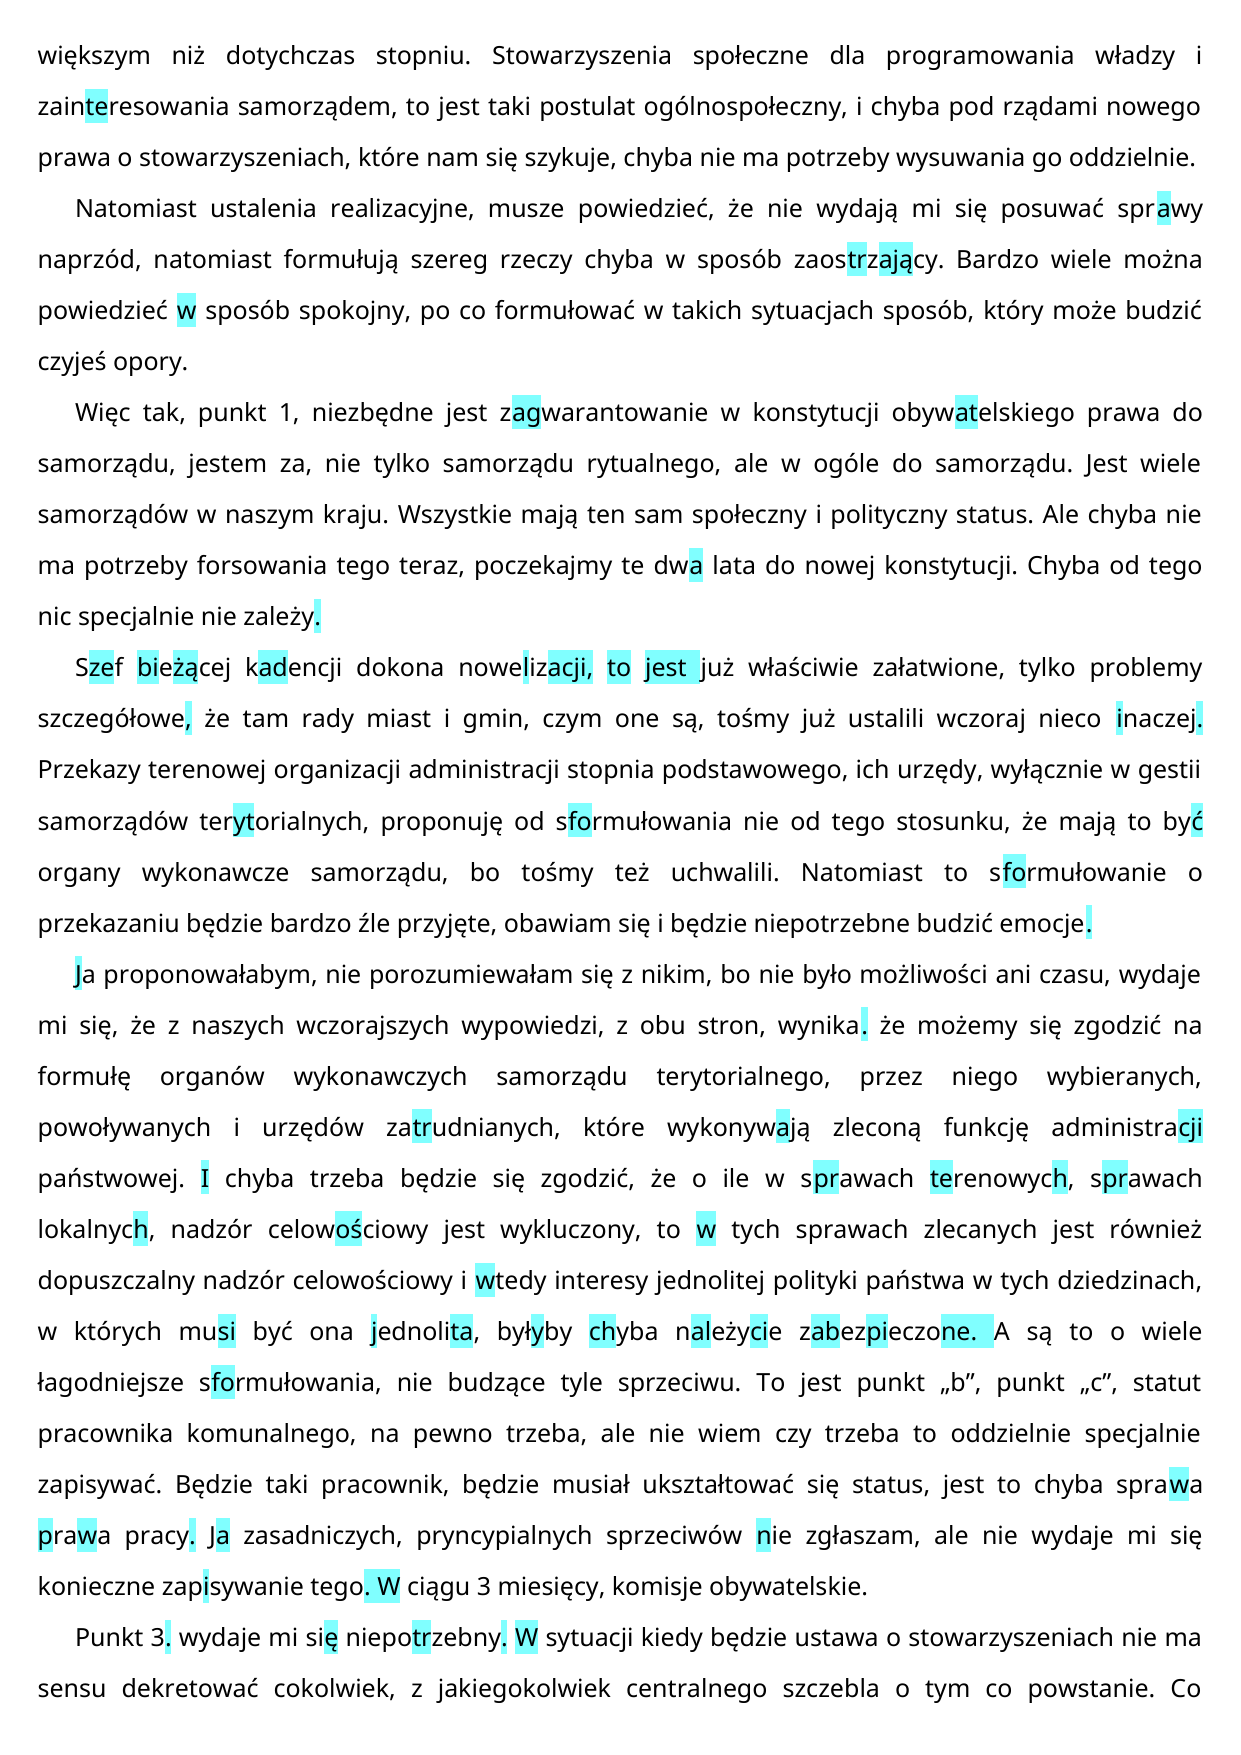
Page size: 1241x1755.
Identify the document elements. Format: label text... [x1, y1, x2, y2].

text Szef bieżącej kadencji dokona nowelizacji, to jest już właściwie załatwione, tylko problemy szczegółowe, że tam rady miast i gmin, czym one są, tośmy już ustalili wczoraj nieco inaczej. Przekazy terenowej organizacji administracji stopnia podstawowego, ich urzędy, wyłącznie w gestii samorządów terytorialnych, proponuję od sformułowania nie od tego stosunku, że mają to być organy wykonawcze samorządu, bo tośmy też uchwalili. Natomiast to sformułowanie o przekazaniu będzie bardzo źle przyjęte, obawiam się i będzie niepotrzebne budzić emocje. [37, 650, 1203, 939]
text Ja proponowałabym, nie porozumiewałam się z nikim, bo nie było możliwości ani czasu, wydaje mi się, że z naszych wczorajszych wypowiedzi, z obu stron, wynika. że możemy się zgodzić na formułę organów wykonawczych samorządu terytorialnego, przez niego wybieranych, powoływanych i urzędów zatrudnianych, które wykonywają zleconą funkcję administracji państwowej. I chyba trzeba będzie się zgodzić, że o ile w sprawach terenowych, sprawach lokalnych, nadzór celowościowy jest wykluczony, to w tych sprawach zlecanych jest również dopuszczalny nadzór celowościowy i wtedy interesy jednolitej polityki państwa w tych dziedzinach, w których musi być ona jednolita, byłyby chyba należycie zabezpieczone. A są to o wiele łagodniejsze sformułowania, nie budzące tyle sprzeciwu. To jest punkt „b”, punkt „c”, statut pracownika komunalnego, na pewno trzeba, ale nie wiem czy trzeba to oddzielnie specjalnie zapisywać. Będzie taki pracownik, będzie musiał ukształtować się status, jest to chyba sprawa prawa pracy. Ja zasadniczych, pryncypialnych sprzeciwów nie zgłaszam, ale nie wydaje mi się konieczne zapisywanie tego. W ciągu 3 miesięcy, komisje obywatelskie. [37, 956, 1203, 1603]
text Więc tak, punkt 1, niezbędne jest zagwarantowanie w konstytucji obywatelskiego prawa do samorządu, jestem za, nie tylko samorządu rytualnego, ale w ogóle do samorządu. Jest wiele samorządów w naszym kraju. Wszystkie mają ten sam społeczny i polityczny status. Ale chyba nie ma potrzeby forsowania tego teraz, poczekajmy te dwa lata do nowej konstytucji. Chyba od tego nic specjalnie nie zależy. [37, 395, 1203, 633]
text Punkt 3. wydaje mi się niepotrzebny. W sytuacji kiedy będzie ustawa o stowarzyszeniach nie ma sensu dekretować cokolwiek, z jakiegokolwiek centralnego szczebla o tym co powstanie. Co [37, 1620, 1203, 1705]
text Natomiast ustalenia realizacyjne, musze powiedzieć, że nie wydają mi się posuwać sprawy naprzód, natomiast formułują szereg rzeczy chyba w sposób zaostrzający. Bardzo wiele można powiedzieć w sposób spokojny, po co formułować w takich sytuacjach sposób, który może budzić czyjeś opory. [37, 191, 1203, 378]
text większym niż dotychczas stopniu. Stowarzyszenia społeczne dla programowania władzy i zainteresowania samorządem, to jest taki postulat ogólnospołeczny, i chyba pod rządami nowego prawa o stowarzyszeniach, które nam się szykuje, chyba nie ma potrzeby wysuwania go oddzielnie. [37, 37, 1203, 174]
